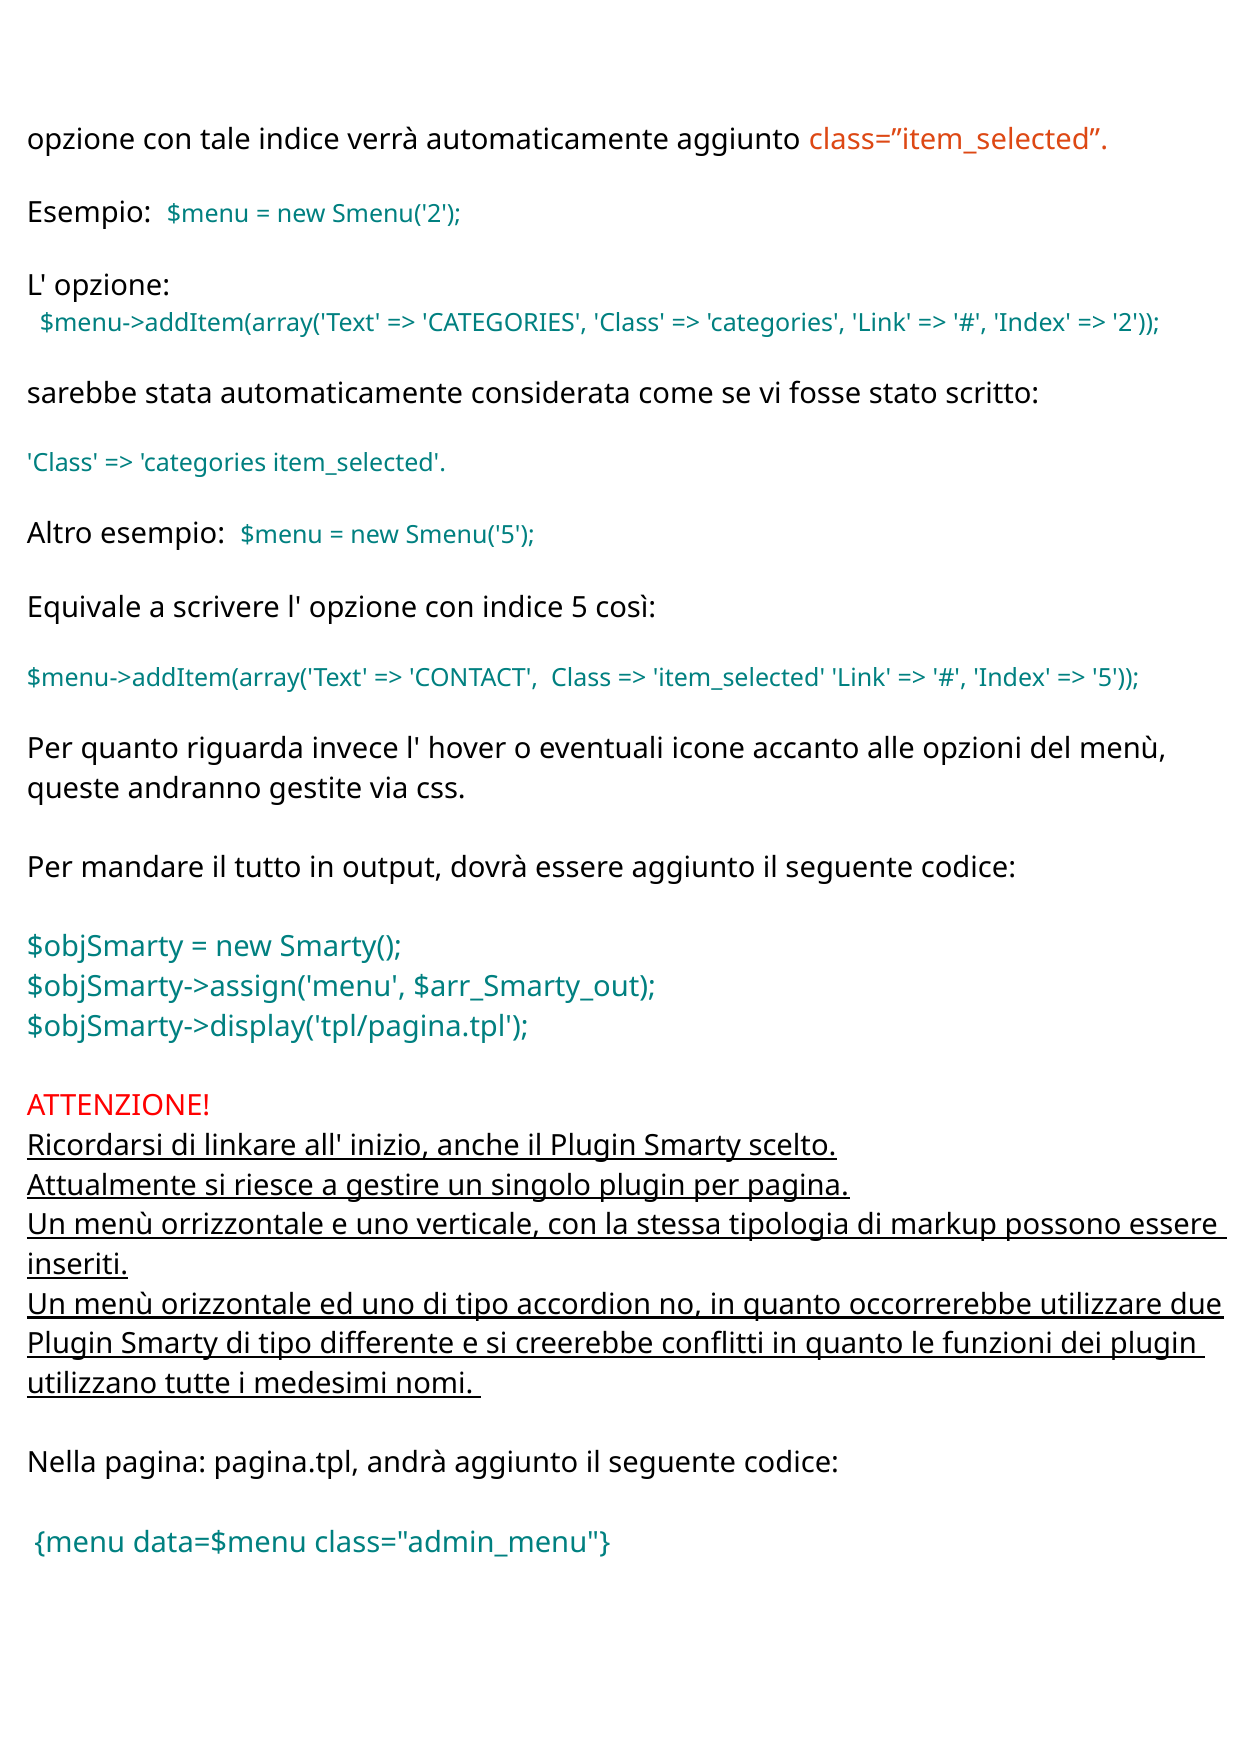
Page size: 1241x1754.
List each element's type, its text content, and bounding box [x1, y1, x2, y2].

text Per quanto riguarda invece l' hover o eventuali icone accanto alle opzioni del menù, [27, 727, 1227, 767]
text Equivale a scrivere l' opzione con indice 5 così: [27, 586, 1227, 626]
text queste andranno gestite via css. [27, 767, 1227, 807]
text Un menù orrizzontale e uno verticale, con la stessa tipologia di markup possono essere [27, 1203, 1227, 1237]
text inseriti. [27, 1239, 1227, 1283]
text Ricordarsi di linkare all' inizio, anche il Plugin Smarty scelto. [27, 1124, 1227, 1164]
text opzione con tale indice verrà automaticamente aggiunto class=”item_selected”. [27, 118, 1227, 158]
text sarebbe stata automaticamente considerata come se vi fosse stato scritto: [27, 372, 1227, 412]
text L' opzione: [27, 264, 1227, 304]
text ATTENZIONE! [27, 1084, 1227, 1124]
text 'Class' => 'categories item_selected'. [27, 445, 1227, 479]
text $objSmarty->assign('menu', $arr_Smarty_out); [27, 965, 1227, 1005]
text $menu->addItem(array('Text' => 'CONTACT', Class => 'item_selected' 'Link' => '#', 'Index' => '5')); [27, 659, 1227, 693]
text Un menù orizzontale ed uno di tipo accordion no, in quanto occorrerebbe utilizzare due Plugin Smarty di tipo differente e si creerebbe conflitti in quanto le funzioni dei plugin utilizzano tutte i medesimi nomi. [27, 1283, 1227, 1402]
text Nella pagina: pagina.tpl, andrà aggiunto il seguente codice: [27, 1442, 1227, 1481]
text Altro esempio: $menu = new Smenu('5'); [27, 513, 1227, 552]
text Attualmente si riesce a gestire un singolo plugin per pagina. [27, 1164, 1227, 1203]
text {menu data=$menu class="admin_menu"} [27, 1521, 1227, 1561]
text $menu->addItem(array('Text' => 'CATEGORIES', 'Class' => 'categories', 'Link' => '#', 'Index' => '2')); [27, 304, 1227, 338]
text $objSmarty->display('tpl/pagina.tpl'); [27, 1005, 1227, 1045]
text Esempio: $menu = new Smenu('2'); [27, 191, 1227, 231]
text $objSmarty = new Smarty(); [27, 926, 1227, 965]
text Per mandare il tutto in output, dovrà essere aggiunto il seguente codice: [27, 846, 1227, 886]
